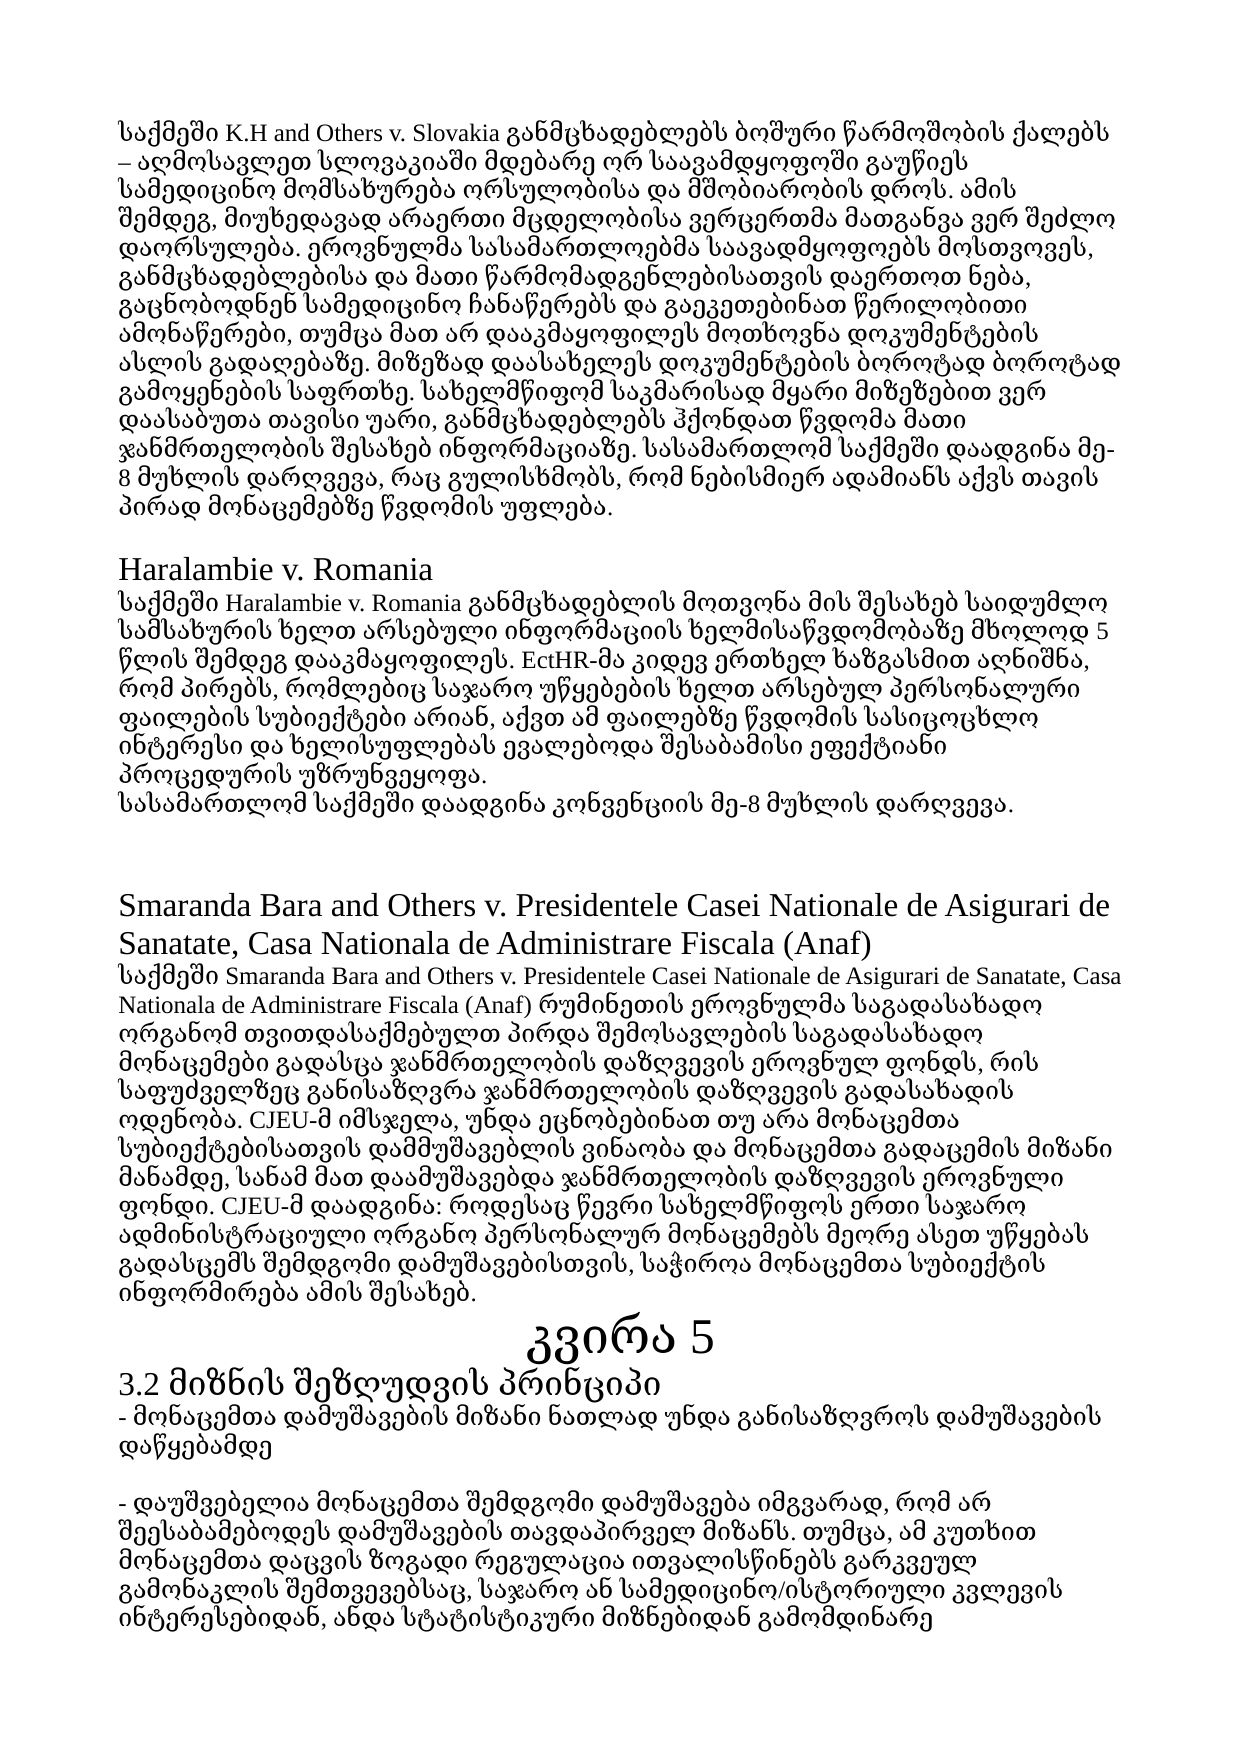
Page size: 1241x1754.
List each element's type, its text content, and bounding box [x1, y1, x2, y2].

text სასამართლომ საქმეში დაადგინა კონვენციის მე-8 მუხლის დარღვევა. [118, 789, 1122, 818]
text - მონაცემთა დამუშავების მიზანი ნათლად უნდა განისაზღვროს დამუშავების დაწყებამდე [118, 1402, 1122, 1460]
text Smaranda Bara and Others v. Presidentele Casei Nationale de Asigurari de Sanatate, Casa Nationala de Administrare Fiscala (Anaf) [118, 885, 1122, 961]
text 3.2 მიზნის შეზღუდვის პრინციპი [118, 1364, 1122, 1402]
text კვირა 5 [118, 1306, 1122, 1364]
text Haralambie v. Romania [118, 549, 1122, 588]
text საქმეში Smaranda Bara and Others v. Presidentele Casei Nationale de Asigurari de Sanatate, Casa Nationala de Administrare Fiscala (Anaf) რუმინეთის ეროვნულმა საგადასახადო ორგანომ თვითდასაქმებულთ პირდა შემოსავლების საგადასახადო მონაცემები გადასცა ჯანმრთელობის დაზღვევის ეროვნულ ფონდს, რის საფუძველზეც განისაზღვრა ჯანმრთელობის დაზღვევის გადასახადის ოდენობა. CJEU-მ იმსჯელა, უნდა ეცნობებინათ თუ არა მონაცემთა სუბიექტებისათვის დამმუშავებლის ვინაობა და მონაცემთა გადაცემის მიზანი მანამდე, სანამ მათ დაამუშავებდა ჯანმრთელობის დაზღვევის ეროვნული ფონდი. CJEU-მ დაადგინა: როდესაც წევრი სახელმწიფოს ერთი საჯარო ადმინისტრაციული ორგანო პერსონალურ მონაცემებს მეორე ასეთ უწყებას გადასცემს შემდგომი დამუშავებისთვის, საჭიროა მონაცემთა სუბიექტის ინფორმირება ამის შესახებ. [118, 961, 1122, 1306]
text - დაუშვებელია მონაცემთა შემდგომი დამუშავება იმგვარად, რომ არ შეესაბამებოდეს დამუშავების თავდაპირველ მიზანს. თუმცა, ამ კუთხით მონაცემთა დაცვის ზოგადი რეგულაცია ითვალისწინებს გარკვეულ გამონაკლის შემთვევებსაც, საჯარო ან სამედიცინო/ისტორიული კვლევის ინტერესებიდან, ანდა სტატისტიკური მიზნებიდან გამომდინარე [118, 1488, 1122, 1632]
text საქმეში K.H and Others v. Slovakia განმცხადებლებს ბოშური წარმოშობის ქალებს – აღმოსავლეთ სლოვაკიაში მდებარე ორ საავამდყოფოში გაუწიეს სამედიცინო მომსახურება ორსულობისა და მშობიარობის დროს. ამის შემდეგ, მიუხედავად არაერთი მცდელობისა ვერცერთმა მათგანვა ვერ შეძლო დაორსულება. ეროვნულმა სასამართლოებმა საავადმყოფოებს მოსთვოვეს, განმცხადებლებისა და მათი წარმომადგენლებისათვის დაერთოთ ნება, გაცნობოდნენ სამედიცინო ჩანაწერებს და გაეკეთებინათ წერილობითი ამონაწერები, თუმცა მათ არ დააკმაყოფილეს მოთხოვნა დოკუმენტების ასლის გადაღებაზე. მიზეზად დაასახელეს დოკუმენტების ბოროტად ბოროტად გამოყენების საფრთხე. სახელმწიფომ საკმარისად მყარი მიზეზებით ვერ დაასაბუთა თავისი უარი, განმცხადებლებს ჰქონდათ წვდომა მათი ჯანმრთელობის შესახებ ინფორმაციაზე. სასამართლომ საქმეში დაადგინა მე-8 მუხლის დარღვევა, რაც გულისხმობს, რომ ნებისმიერ ადამიანს აქვს თავის პირად მონაცემებზე წვდომის უფლება. [118, 118, 1122, 521]
text საქმეში Haralambie v. Romania განმცხადებლის მოთვონა მის შესახებ საიდუმლო სამსახურის ხელთ არსებული ინფორმაციის ხელმისაწვდომობაზე მხოლოდ 5 წლის შემდეგ დააკმაყოფილეს. EctHR-მა კიდევ ერთხელ ხაზგასმით აღნიშნა, რომ პირებს, რომლებიც საჯარო უწყებების ხელთ არსებულ პერსონალური ფაილების სუბიექტები არიან, აქვთ ამ ფაილებზე წვდომის სასიცოცხლო ინტერესი და ხელისუფლებას ევალებოდა შესაბამისი ეფექტიანი პროცედურის უზრუნვეყოფა. [118, 588, 1122, 789]
